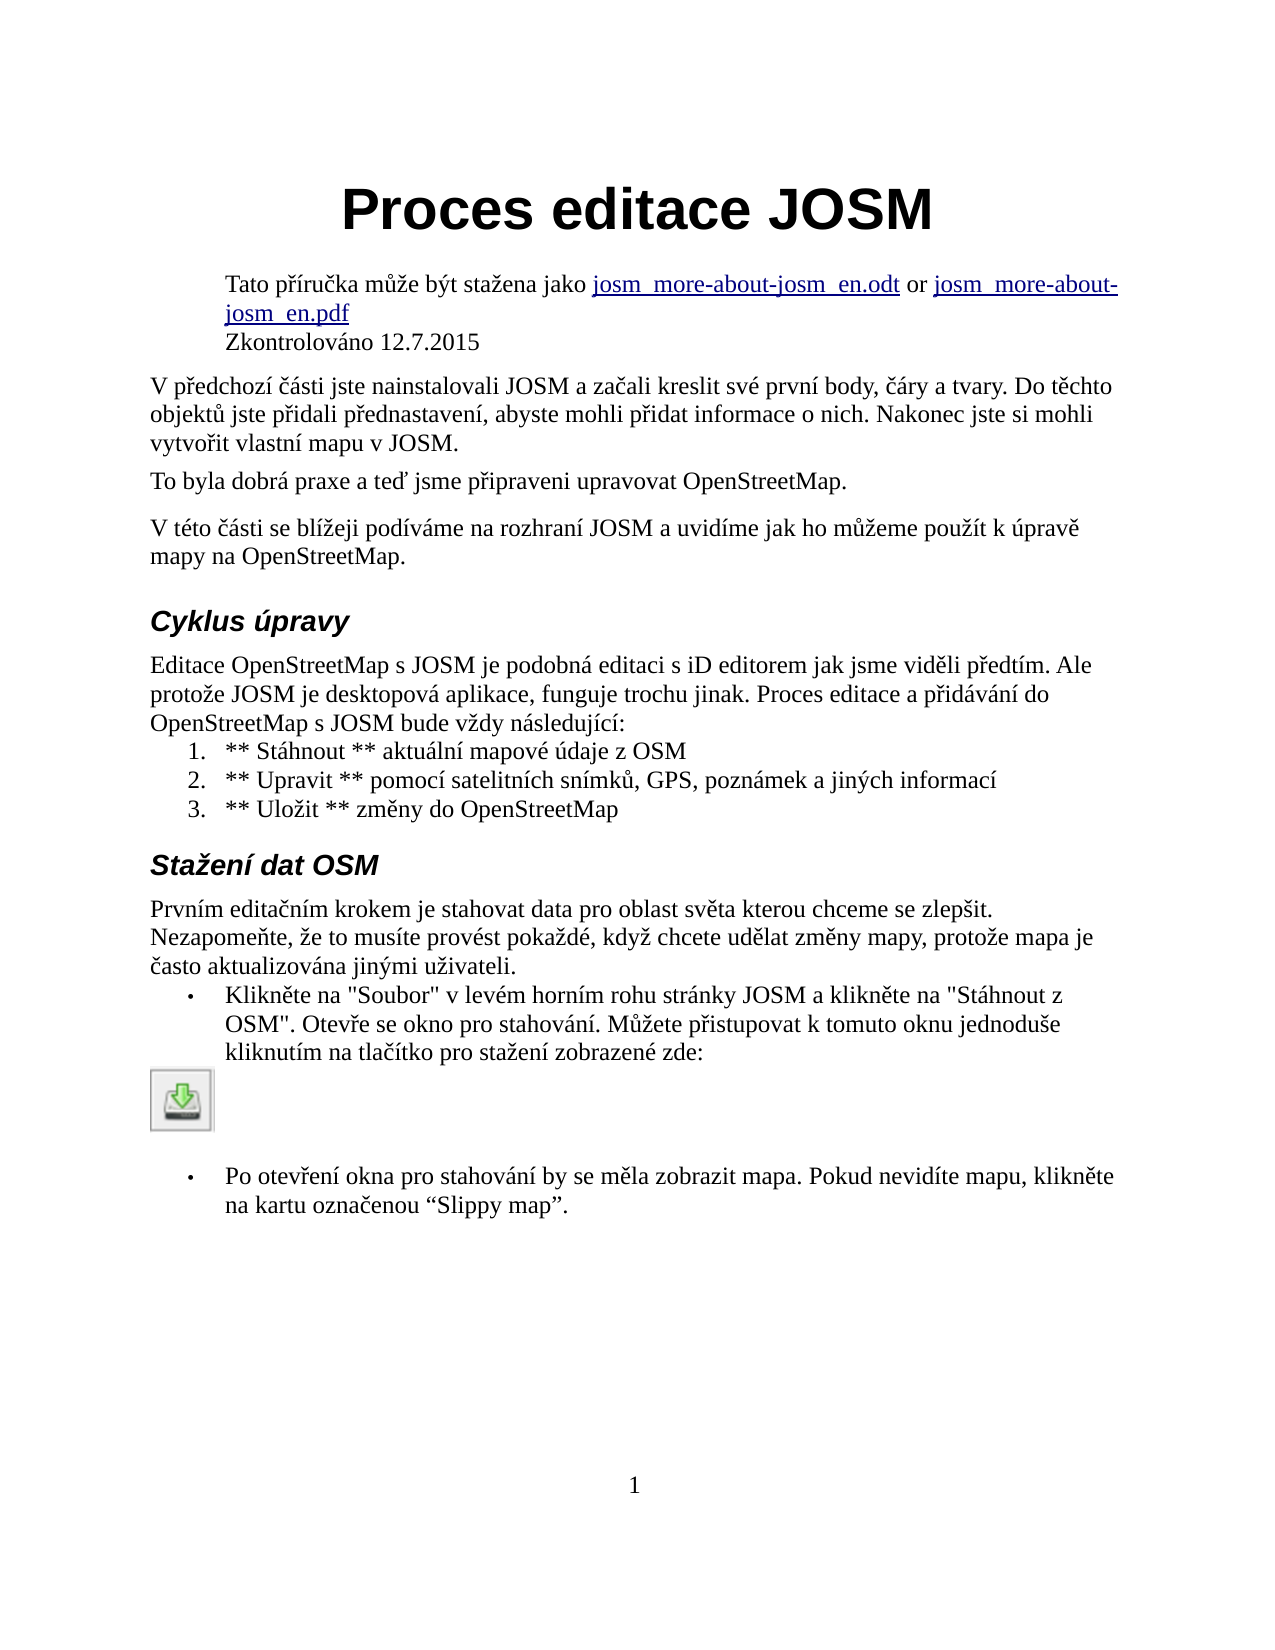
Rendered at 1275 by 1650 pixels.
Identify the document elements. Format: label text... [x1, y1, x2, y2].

text Tato příručka může být stažena jako josm_more-about-josm_en.odt or josm_more-about-josm_en.pdf Zkontrolováno 12.7.2015 [225, 269, 1125, 356]
title Proces editace JOSM [150, 175, 1125, 242]
list ** Upravit ** pomocí satelitních snímků, GPS, poznámek a jiných informací [187, 765, 1125, 794]
list Klikněte na "Soubor" v levém horním rohu stránky JOSM a klikněte na "Stáhnout z OSM". Otevře se okno pro stahování. Můžete přistupovat k tomuto oknu jednoduše kliknutím na tlačítko pro stažení zobrazené zde: [187, 980, 1125, 1066]
text Prvním editačním krokem je stahovat data pro oblast světa kterou chceme se zlepšit. Nezapomeňte, že to musíte provést pokaždé, když chcete udělat změny mapy, protože mapa je často aktualizována jinými uživateli. [150, 894, 1125, 980]
list ** Stáhnout ** aktuální mapové údaje z OSM [187, 736, 1125, 765]
text V předchozí části jste nainstalovali JOSM a začali kreslit své první body, čáry a tvary. Do těchto objektů jste přidali přednastavení, abyste mohli přidat informace o nich. Nakonec jste si mohli vytvořit vlastní mapu v JOSM. [150, 371, 1125, 457]
list Po otevření okna pro stahování by se měla zobrazit mapa. Pokud nevidíte mapu, klikněte na kartu označenou “Slippy map”. [187, 1161, 1125, 1218]
subtitle Cyklus úpravy [150, 604, 1125, 638]
text To byla dobrá praxe a teď jsme připraveni upravovat OpenStreetMap. [150, 466, 1125, 495]
text Editace OpenStreetMap s JOSM je podobná editaci s iD editorem jak jsme viděli předtím. Ale protože JOSM je desktopová aplikace, funguje trochu jinak. Proces editace a přidávání do OpenStreetMap s JOSM bude vždy následující: [150, 650, 1125, 736]
subtitle Stažení dat OSM [150, 848, 1125, 881]
list ** Uložit ** změny do OpenStreetMap [187, 794, 1125, 823]
text V této části se blížeji podíváme na rozhraní JOSM a uvidíme jak ho můžeme použít k úpravě mapy na OpenStreetMap. [150, 513, 1125, 570]
picture [150, 1066, 215, 1133]
